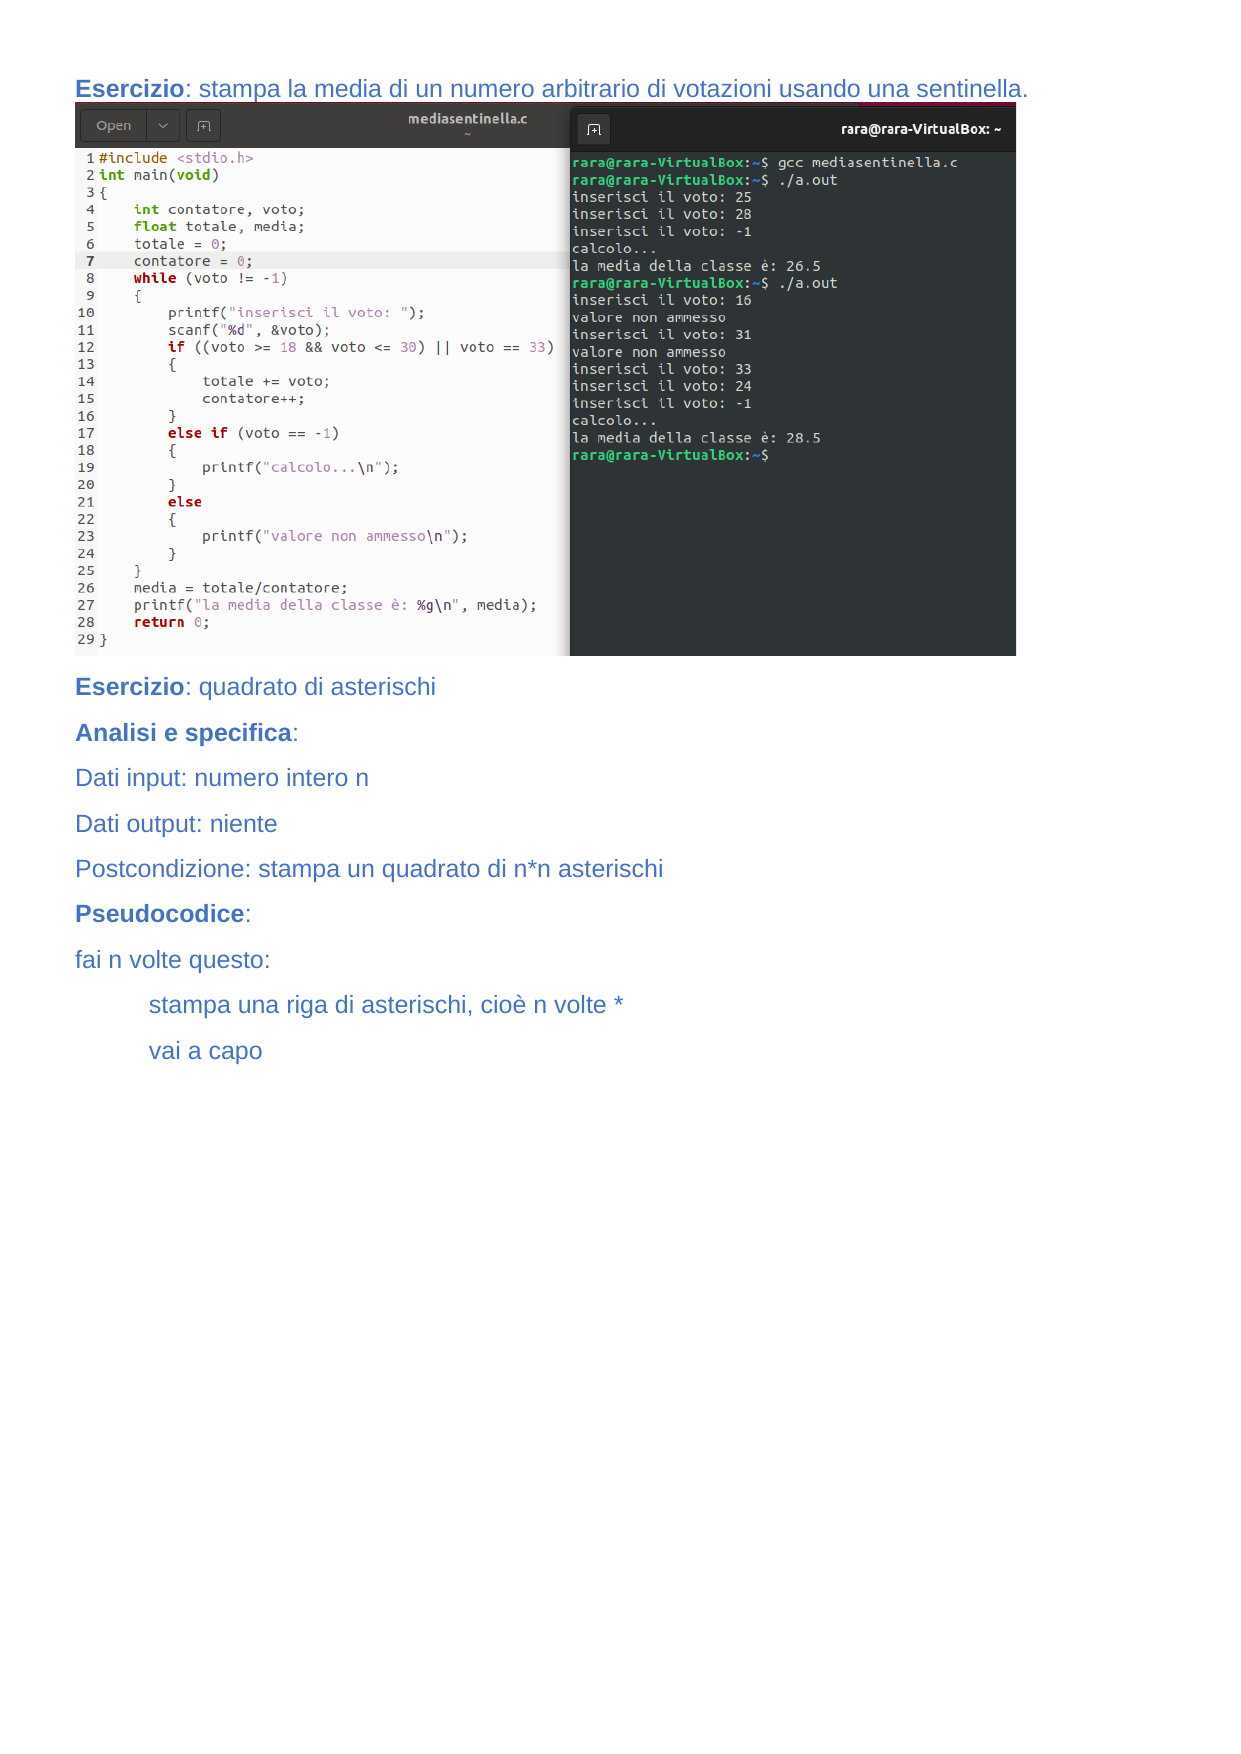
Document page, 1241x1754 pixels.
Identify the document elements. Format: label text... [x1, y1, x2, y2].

text Dati input: numero intero n [75, 763, 1165, 792]
text vai a capo [75, 1036, 1165, 1064]
text Esercizio: quadrato di asterischi [75, 672, 1165, 701]
text Dati output: niente [75, 808, 1165, 837]
text Analisi e specifica: [75, 718, 1165, 746]
text Pseudocodice: [75, 899, 1165, 928]
text fai n volte questo: [75, 945, 1165, 973]
text Postcondizione: stampa un quadrato di n*n asterischi [75, 854, 1165, 883]
text Esercizio: stampa la media di un numero arbitrario di votazioni usando una sentinella. [75, 74, 1165, 656]
text stampa una riga di asterischi, cioè n volte * [75, 990, 1165, 1019]
